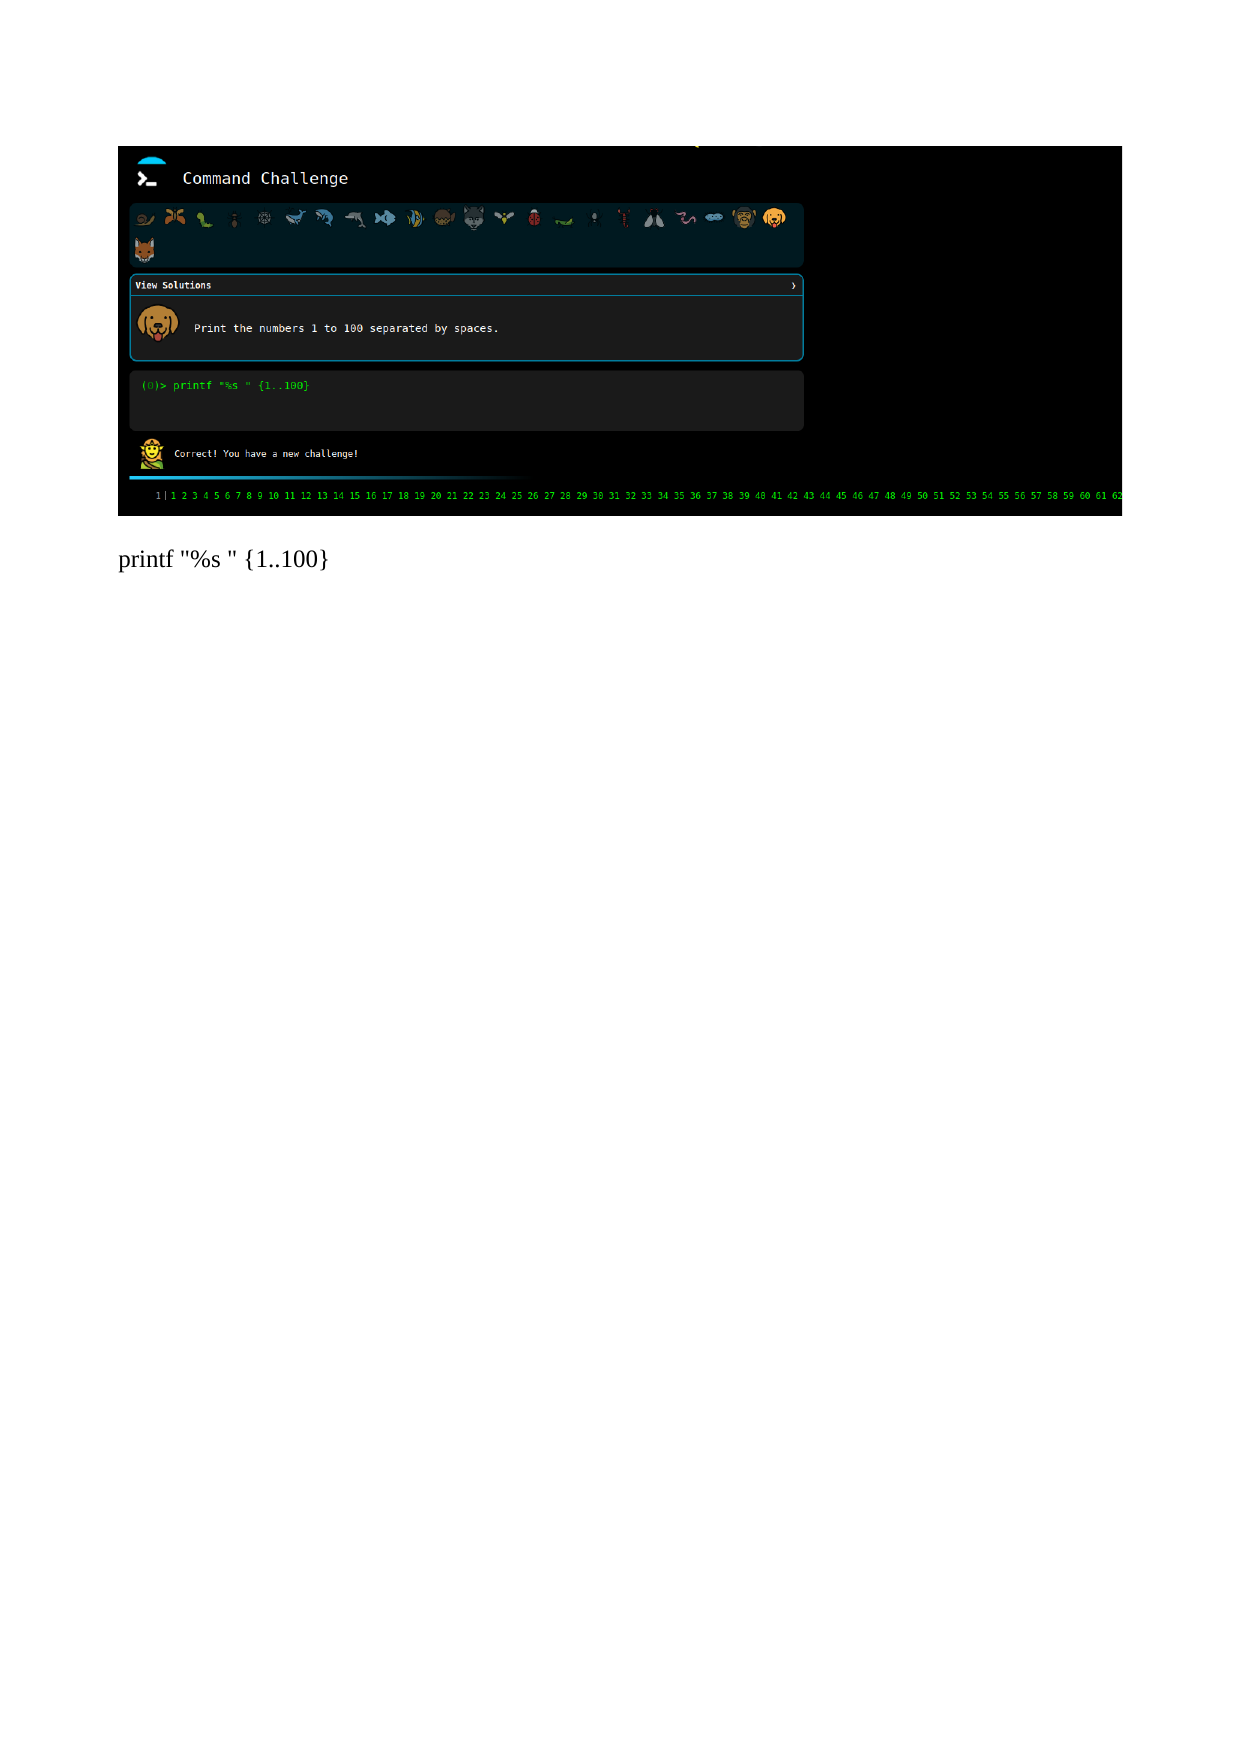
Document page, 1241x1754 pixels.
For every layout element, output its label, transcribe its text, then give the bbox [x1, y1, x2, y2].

picture [118, 146, 1123, 516]
text printf "%s " {1..100} [118, 544, 1122, 573]
